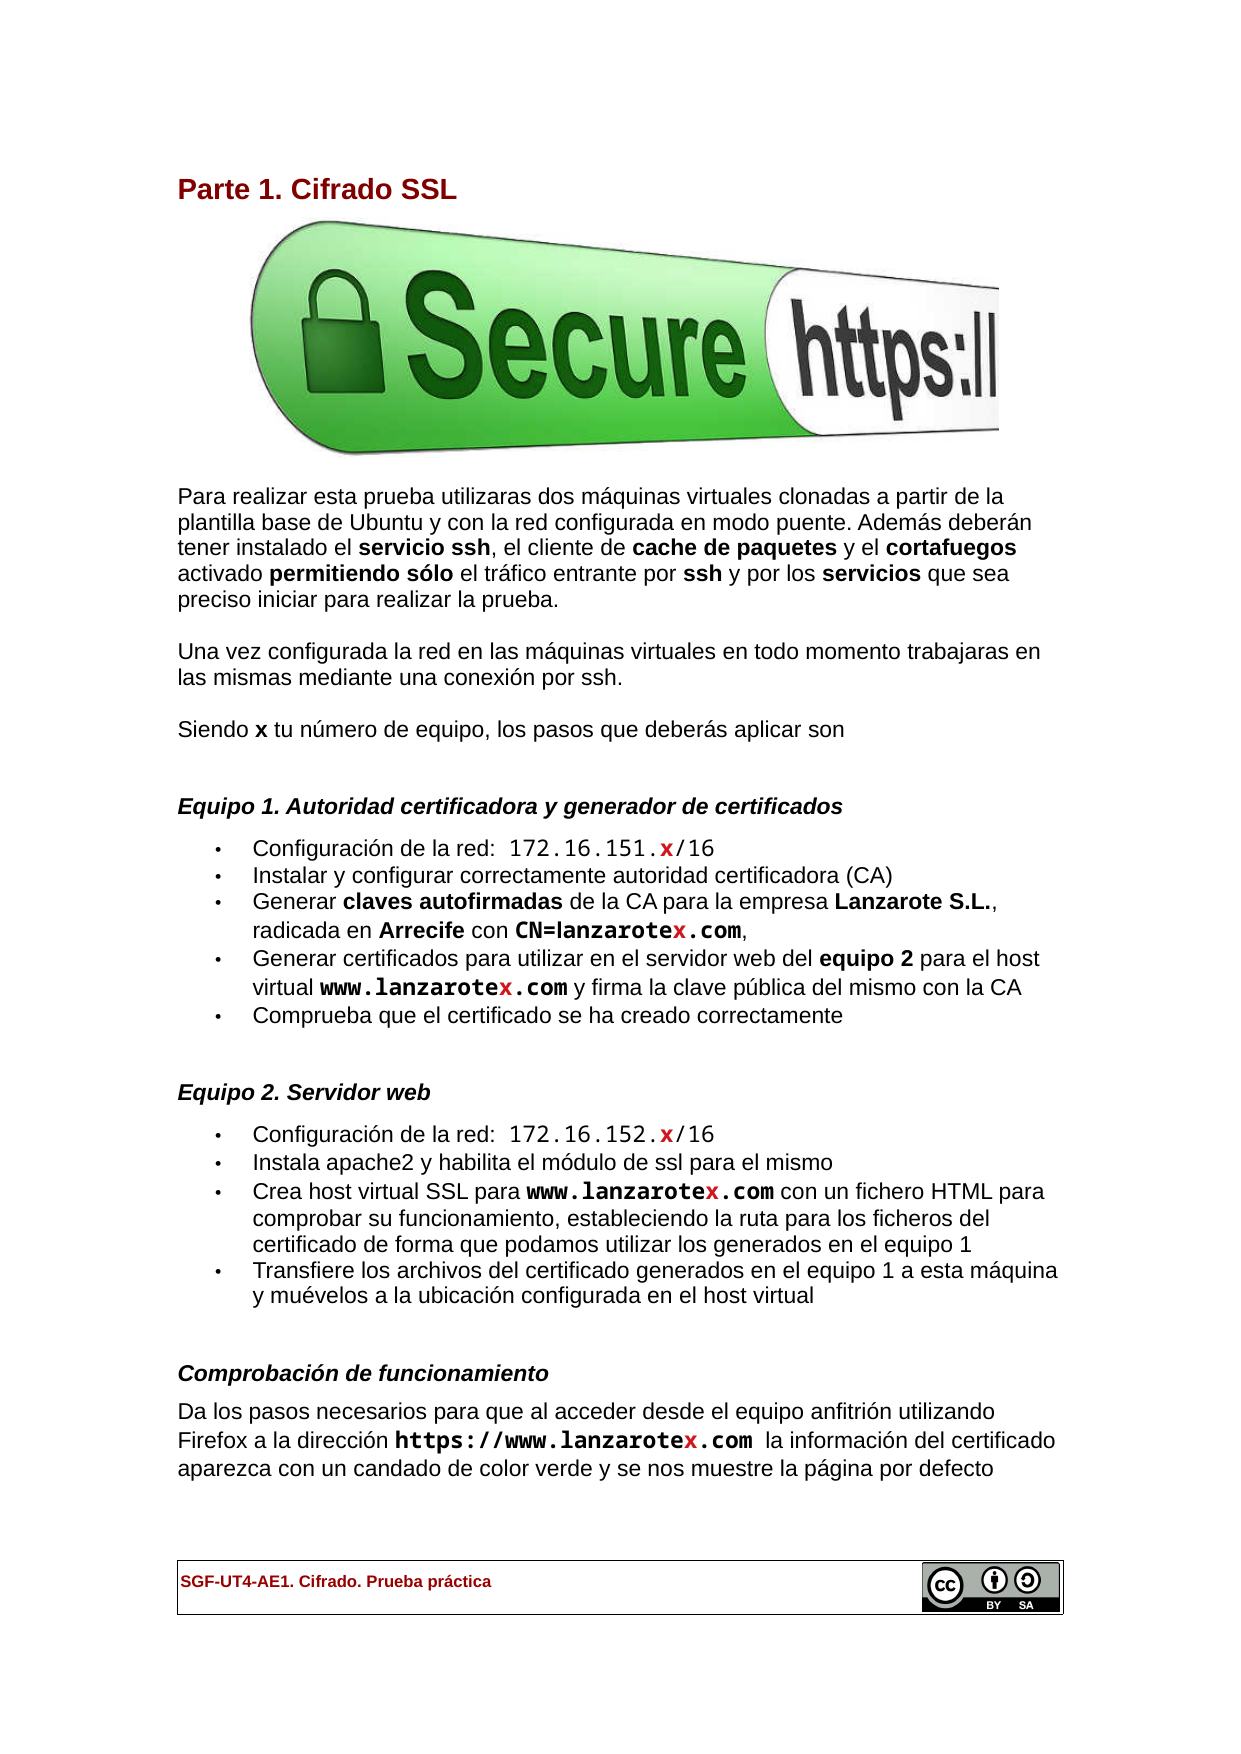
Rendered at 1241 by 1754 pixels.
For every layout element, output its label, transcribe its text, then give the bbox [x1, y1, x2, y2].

list Generar certificados para utilizar en el servidor web del equipo 2 para el host virtual www.lanzarotex.com y firma la clave pública del mismo con la CA [215, 946, 1063, 1003]
text Para realizar esta prueba utilizaras dos máquinas virtuales clonadas a partir de la plantilla base de Ubuntu y con la red configurada en modo puente. Además deberán tener instalado el servicio ssh, el cliente de cache de paquetes y el cortafuegos activado permitiendo sólo el tráfico entrante por ssh y por los servicios que sea preciso iniciar para realizar la prueba. [177, 484, 1063, 612]
list Configuración de la red: 172.16.151.x/16 [215, 832, 1063, 863]
list Instalar y configurar correctamente autoridad certificadora (CA) [215, 863, 1063, 889]
text Siendo x tu número de equipo, los pasos que deberás aplicar son [177, 717, 1063, 742]
list Configuración de la red: 172.16.152.x/16 [215, 1118, 1063, 1149]
list Comprueba que el certificado se ha creado correctamente [215, 1003, 1063, 1028]
picture [241, 217, 999, 458]
subtitle Parte 1. Cifrado SSL [177, 173, 1063, 205]
picture [922, 1562, 1060, 1612]
list Generar claves autofirmadas de la CA para la empresa Lanzarote S.L., radicada en Arrecife con CN=lanzarotex.com, [215, 889, 1063, 946]
text Da los pasos necesarios para que al acceder desde el equipo anfitrión utilizando Firefox a la dirección https://www.lanzarotex.com la información del certificado aparezca con un candado de color verde y se nos muestre la página por defecto [177, 1398, 1063, 1481]
list Instala apache2 y habilita el módulo de ssl para el mismo [215, 1149, 1063, 1175]
list Crea host virtual SSL para www.lanzarotex.com con un fichero HTML para comprobar su funcionamiento, estableciendo la ruta para los ficheros del certificado de forma que podamos utilizar los generados en el equipo 1 [215, 1175, 1063, 1257]
subtitle Equipo 2. Servidor web [177, 1080, 1063, 1106]
subtitle Equipo 1. Autoridad certificadora y generador de certificados [177, 794, 1063, 819]
subtitle Comprobación de funcionamiento [177, 1360, 1063, 1386]
list Transfiere los archivos del certificado generados en el equipo 1 a esta máquina y muévelos a la ubicación configurada en el host virtual [215, 1257, 1063, 1309]
text Una vez configurada la red en las máquinas virtuales en todo momento trabajaras en las mismas mediante una conexión por ssh. [177, 639, 1063, 690]
